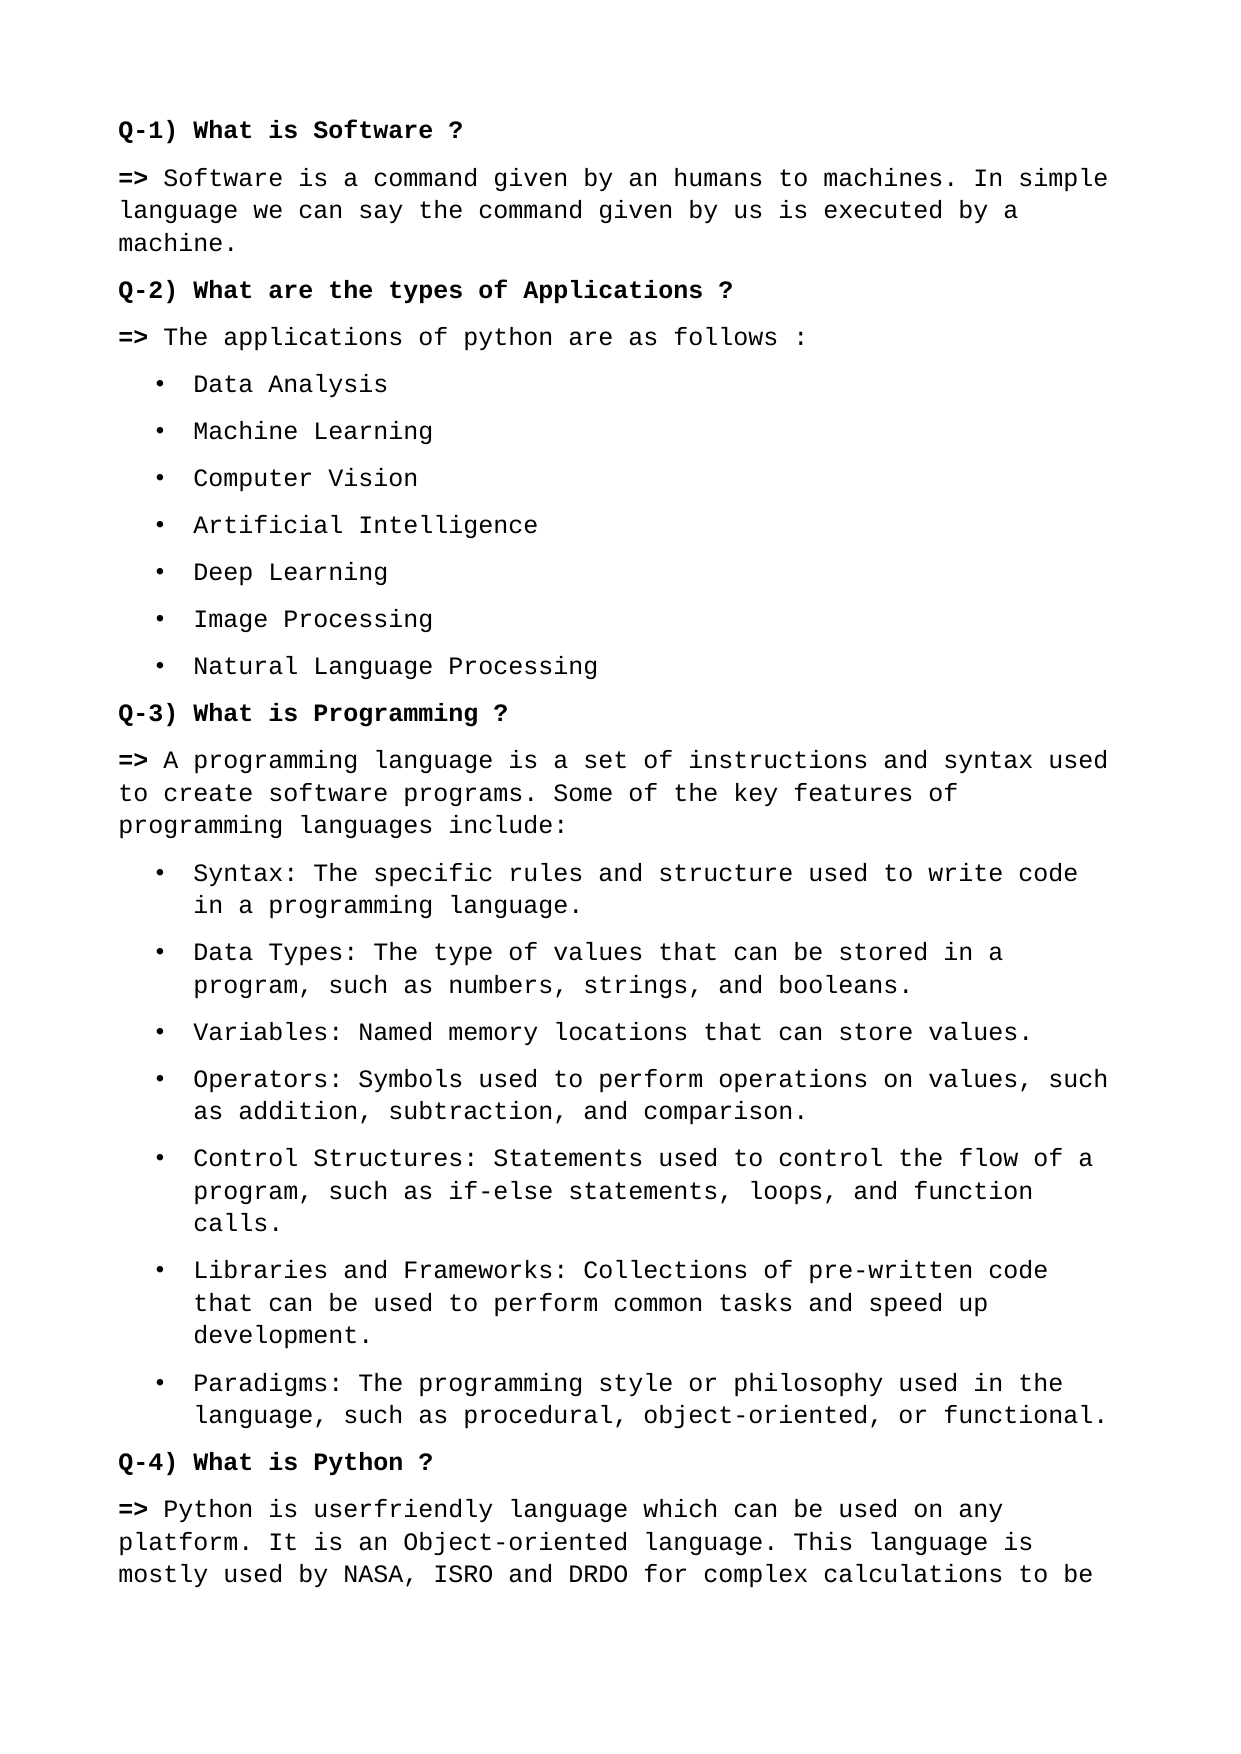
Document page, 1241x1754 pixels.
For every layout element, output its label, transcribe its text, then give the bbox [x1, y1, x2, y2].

list Syntax: The specific rules and structure used to write code in a programming language. [156, 860, 1122, 921]
list Machine Learning [156, 418, 1122, 447]
list Operators: Symbols used to perform operations on values, such as addition, subtraction, and comparison. [156, 1066, 1122, 1127]
text => Python is userfriendly language which can be used on any platform. It is an Object-oriented language. This language is mostly used by NASA, ISRO and DRDO for complex calculations to be [118, 1497, 1122, 1590]
text Q-4) What is Python ? [118, 1450, 1122, 1478]
text Q-3) What is Programming ? [118, 701, 1122, 729]
text Q-2) What are the types of Applications ? [118, 277, 1122, 306]
list Variables: Named memory locations that can store values. [156, 1019, 1122, 1048]
list Data Analysis [156, 371, 1122, 400]
list Computer Vision [156, 466, 1122, 494]
list Deep Learning [156, 560, 1122, 588]
list Libraries and Frameworks: Collections of pre-written code that can be used to perform common tasks and speed up development. [156, 1258, 1122, 1351]
text Q-1) What is Software ? [118, 118, 1122, 146]
text => Software is a command given by an humans to machines. In simple language we can say the command given by us is executed by a machine. [118, 165, 1122, 258]
list Paradigms: The programming style or philosophy used in the language, such as procedural, object-oriented, or functional. [156, 1370, 1122, 1431]
text => A programming language is a set of instructions and syntax used to create software programs. Some of the key features of programming languages include: [118, 748, 1122, 841]
list Image Processing [156, 607, 1122, 635]
text => The applications of python are as follows : [118, 324, 1122, 353]
list Natural Language Processing [156, 654, 1122, 682]
list Control Structures: Statements used to control the flow of a program, such as if-else statements, loops, and function calls. [156, 1146, 1122, 1239]
list Data Types: The type of values that can be stored in a program, such as numbers, strings, and booleans. [156, 940, 1122, 1001]
list Artificial Intelligence [156, 513, 1122, 541]
